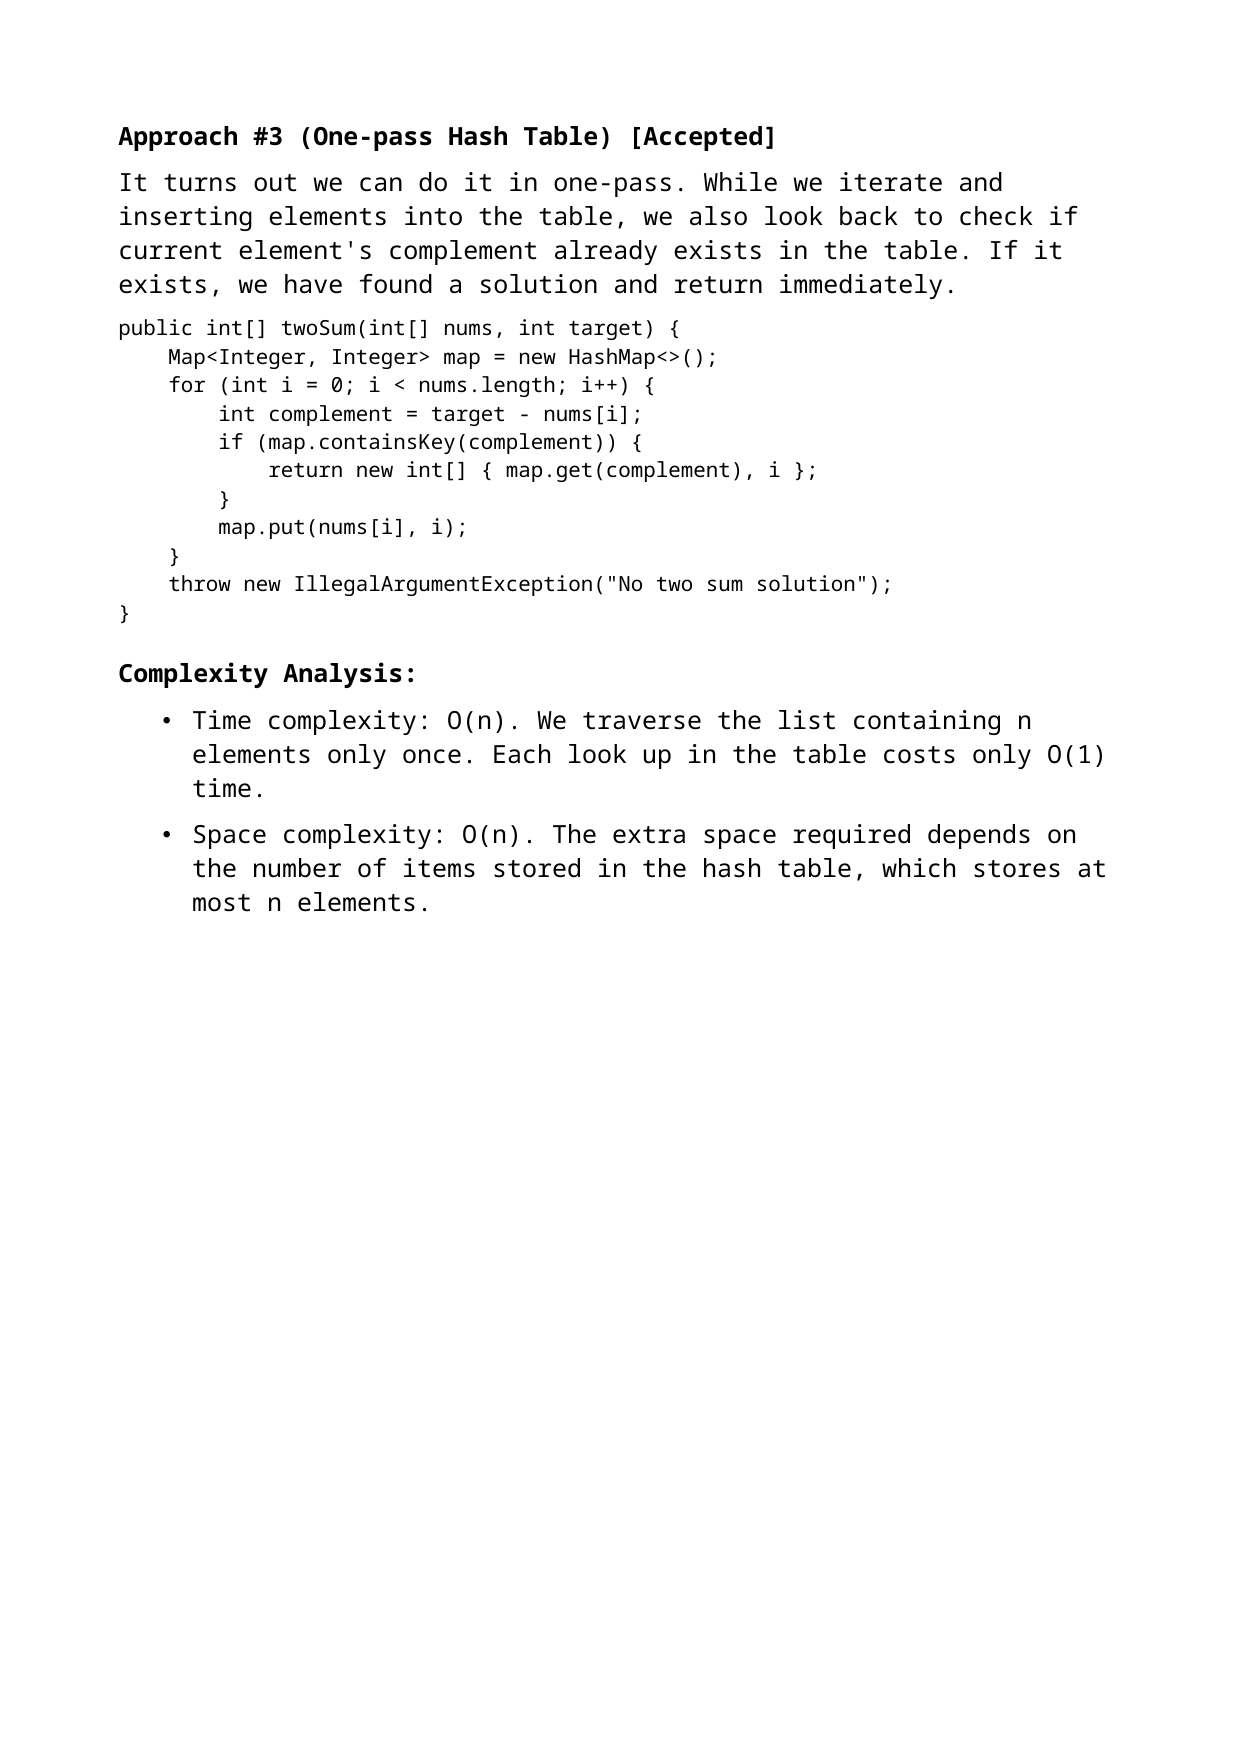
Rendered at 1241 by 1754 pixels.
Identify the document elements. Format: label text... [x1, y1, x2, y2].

text public int[] twoSum(int[] nums, int target) { [118, 313, 1122, 342]
text int complement = target - nums[i]; [118, 399, 1122, 427]
text } [118, 541, 1122, 569]
text if (map.containsKey(complement)) { [118, 427, 1122, 456]
subtitle Approach #3 (One-pass Hash Table) [Accepted] [118, 118, 1122, 152]
text } [118, 598, 1122, 626]
text map.put(nums[i], i); [118, 512, 1122, 541]
text } [118, 484, 1122, 512]
text Map<Integer, Integer> map = new HashMap<>(); [118, 342, 1122, 370]
text for (int i = 0; i < nums.length; i++) { [118, 370, 1122, 399]
text Complexity Analysis: [118, 656, 1122, 690]
text throw new IllegalArgumentException("No two sum solution"); [118, 569, 1122, 598]
list Space complexity: O(n). The extra space required depends on the number of items stored in the hash table, which stores at most n elements. [162, 817, 1122, 919]
text It turns out we can do it in one-pass. While we iterate and inserting elements into the table, we also look back to check if current element's complement already exists in the table. If it exists, we have found a solution and return immediately. [118, 165, 1122, 301]
list Time complexity: O(n). We traverse the list containing n elements only once. Each look up in the table costs only O(1) time. [162, 702, 1122, 804]
text return new int[] { map.get(complement), i }; [118, 456, 1122, 484]
